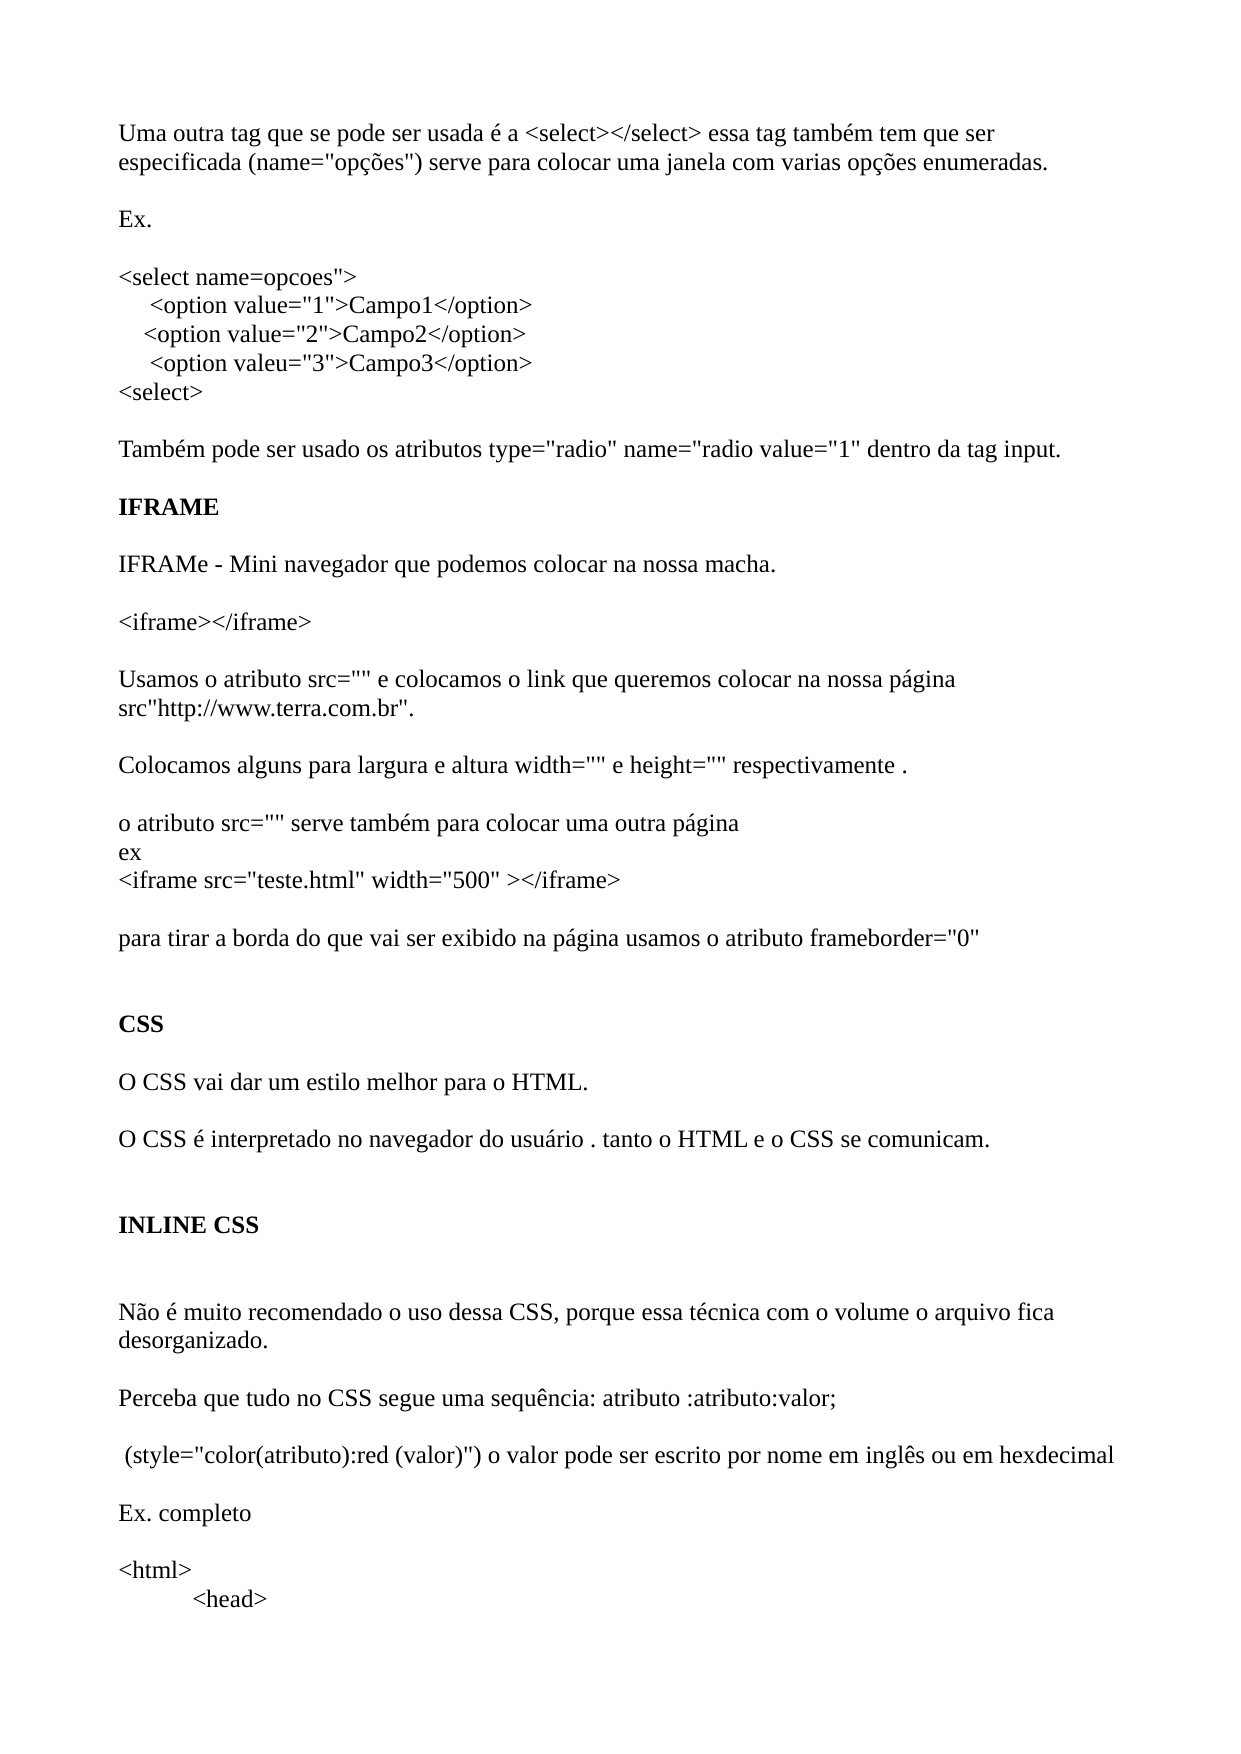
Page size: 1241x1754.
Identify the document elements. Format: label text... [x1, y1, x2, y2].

text Usamos o atributo src="" e colocamos o link que queremos colocar na nossa página src"http://www.terra.com.br". [118, 664, 1122, 722]
text Ex. completo [118, 1498, 1122, 1527]
text Uma outra tag que se pode ser usada é a <select></select> essa tag também tem que ser especificada (name="opções") serve para colocar uma janela com varias opções enumeradas. [118, 118, 1122, 176]
text <option valeu="3">Campo3</option> [118, 348, 1122, 377]
text O CSS é interpretado no navegador do usuário . tanto o HTML e o CSS se comunicam. [118, 1124, 1122, 1153]
text INLINE CSS [118, 1211, 1122, 1239]
text Também pode ser usado os atributos type="radio" name="radio value="1" dentro da tag input. [118, 434, 1122, 463]
text Ex. [118, 204, 1122, 233]
text o atributo src="" serve também para colocar uma outra página [118, 808, 1122, 837]
text <iframe src="teste.html" width="500" ></iframe> [118, 866, 1122, 894]
text <html> [118, 1556, 1122, 1584]
text <select name=opcoes"> [118, 262, 1122, 291]
text Perceba que tudo no CSS segue uma sequência: atributo :atributo:valor; [118, 1383, 1122, 1412]
text <iframe></iframe> [118, 607, 1122, 636]
text <option value="2">Campo2</option> [118, 319, 1122, 348]
text CSS [118, 1009, 1122, 1038]
text Não é muito recomendado o uso dessa CSS, porque essa técnica com o volume o arquivo fica desorganizado. [118, 1297, 1122, 1354]
text <select> [118, 377, 1122, 406]
text O CSS vai dar um estilo melhor para o HTML. [118, 1067, 1122, 1096]
text (style="color(atributo):red (valor)") o valor pode ser escrito por nome em inglês ou em hexdecimal [118, 1441, 1122, 1469]
text IFRAMe - Mini navegador que podemos colocar na nossa macha. [118, 549, 1122, 578]
text <head> [118, 1584, 1122, 1613]
text Colocamos alguns para largura e altura width="" e height="" respectivamente . [118, 751, 1122, 779]
text ex [118, 837, 1122, 866]
text <option value="1">Campo1</option> [118, 291, 1122, 319]
text para tirar a borda do que vai ser exibido na página usamos o atributo frameborder="0" [118, 923, 1122, 952]
text IFRAME [118, 492, 1122, 521]
